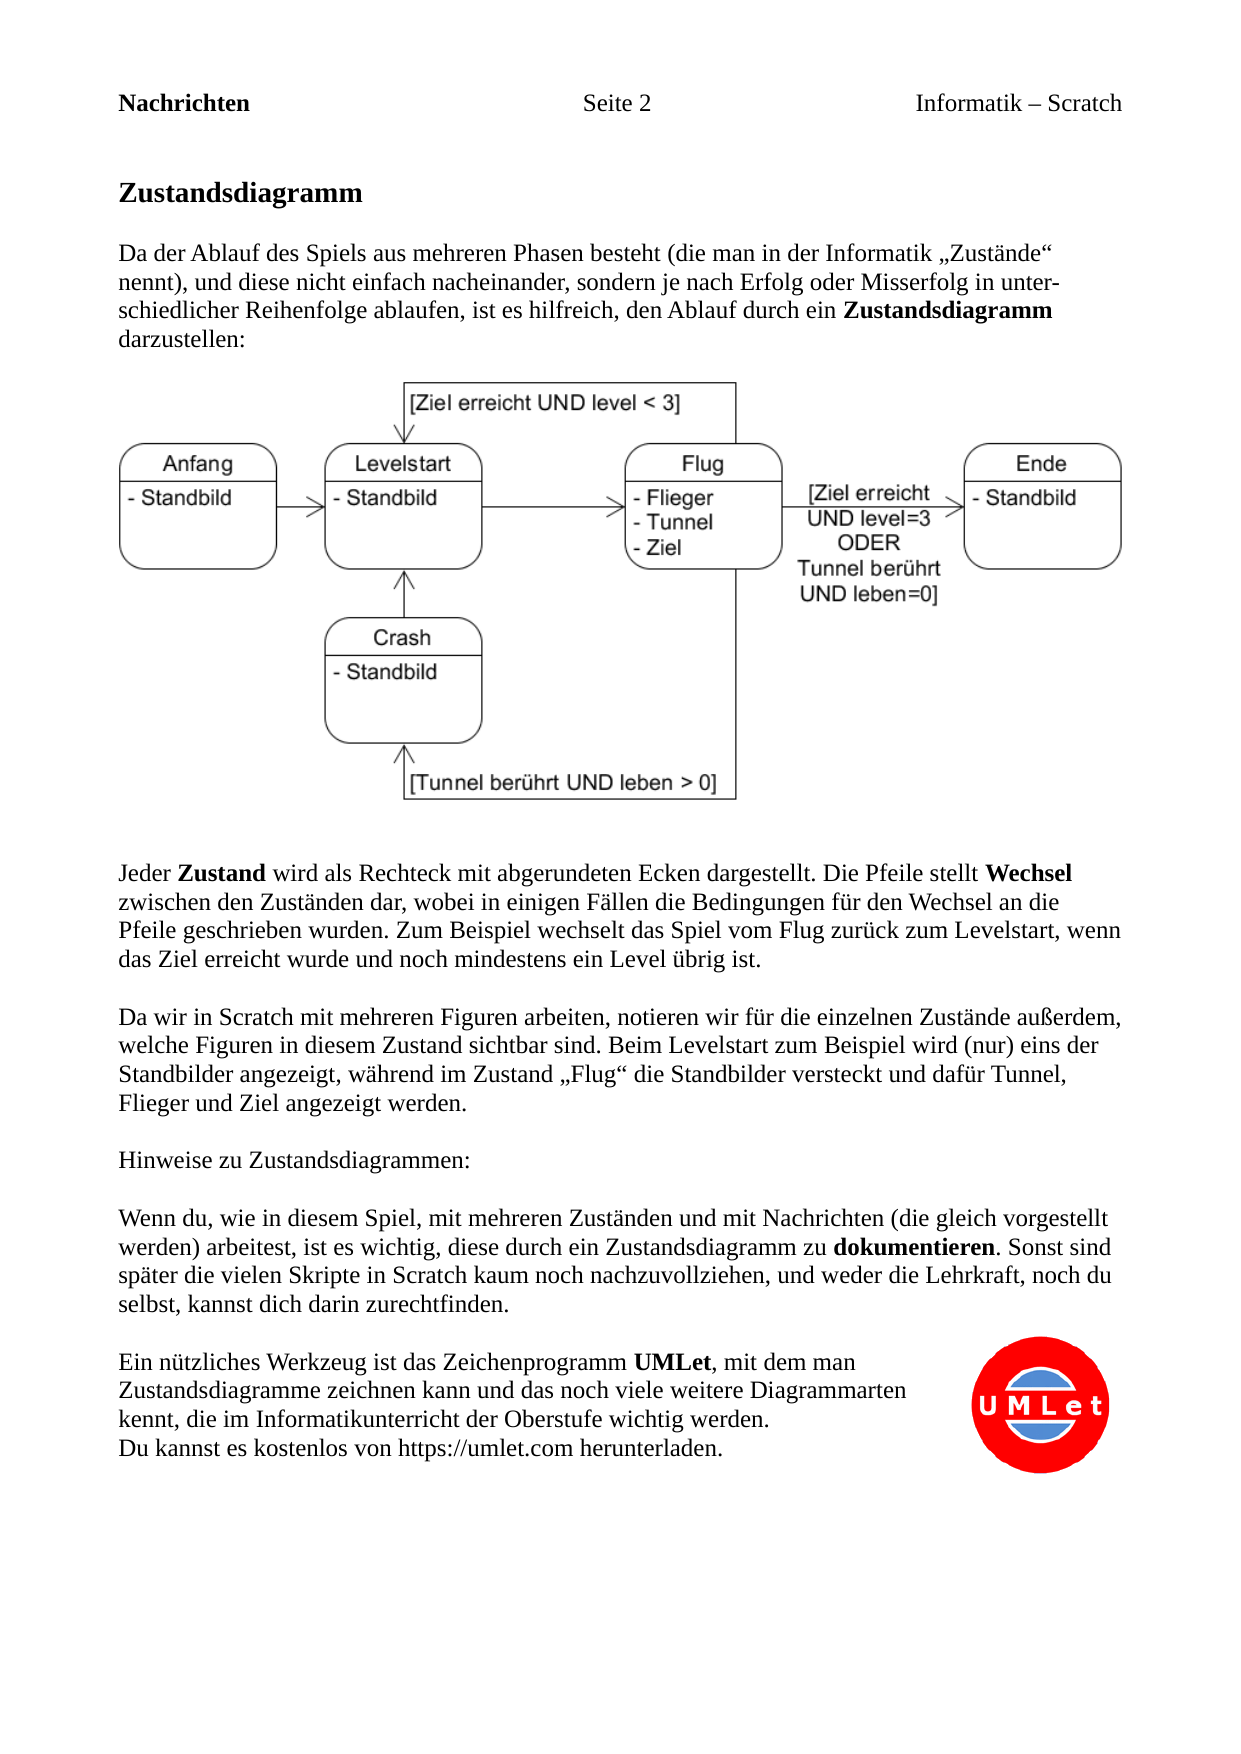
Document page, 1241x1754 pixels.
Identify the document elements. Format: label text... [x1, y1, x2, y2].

picture [118, 381, 1123, 801]
text Du kannst es kostenlos von https://umlet.com herunterladen. [118, 1433, 971, 1462]
picture [971, 1335, 1110, 1474]
text Da wir in Scratch mit mehreren Figuren arbeiten, notieren wir für die einzelnen Zustände außerdem, welche Figuren in diesem Zustand sichtbar sind. Beim Levelstart zum Beispiel wird (nur) eins der Standbilder angezeigt, während im Zustand „Flug“ die Standbilder versteckt und dafür Tunnel, Flieger und Ziel angezeigt werden. [118, 1002, 1122, 1117]
text Da der Ablauf des Spiels aus mehreren Phasen besteht (die man in der Informatik „Zustände“ nennt), und diese nicht einfach nacheinander, sondern je nach Erfolg oder Misserfolg in unter-schiedlicher Reihenfolge ablaufen, ist es hilfreich, den Ablauf durch ein Zustandsdiagramm darzustellen: [118, 238, 1122, 353]
text Hinweise zu Zustandsdiagrammen: [118, 1145, 1122, 1174]
text Wenn du, wie in diesem Spiel, mit mehreren Zuständen und mit Nachrichten (die gleich vorgestellt werden) arbeitest, ist es wichtig, diese durch ein Zustandsdiagramm zu dokumentieren. Sonst sind später die vielen Skripte in Scratch kaum noch nachzuvollziehen, und weder die Lehrkraft, noch du selbst, kannst dich darin zurechtfinden. [118, 1203, 1122, 1318]
text Zustandsdiagramm [118, 176, 1122, 209]
text Ein nützliches Werkzeug ist das Zeichenprogramm UMLet, mit dem man Zustandsdiagramme zeichnen kann und das noch viele weitere Diagrammarten kennt, die im Informatikunterricht der Oberstufe wichtig werden. [118, 1347, 971, 1433]
text Jeder Zustand wird als Rechteck mit abgerundeten Ecken dargestellt. Die Pfeile stellt Wechsel zwischen den Zuständen dar, wobei in einigen Fällen die Bedingungen für den Wechsel an die Pfeile geschrieben wurden. Zum Beispiel wechselt das Spiel vom Flug zurück zum Levelstart, wenn das Ziel erreicht wurde und noch mindestens ein Level übrig ist. [118, 858, 1122, 973]
